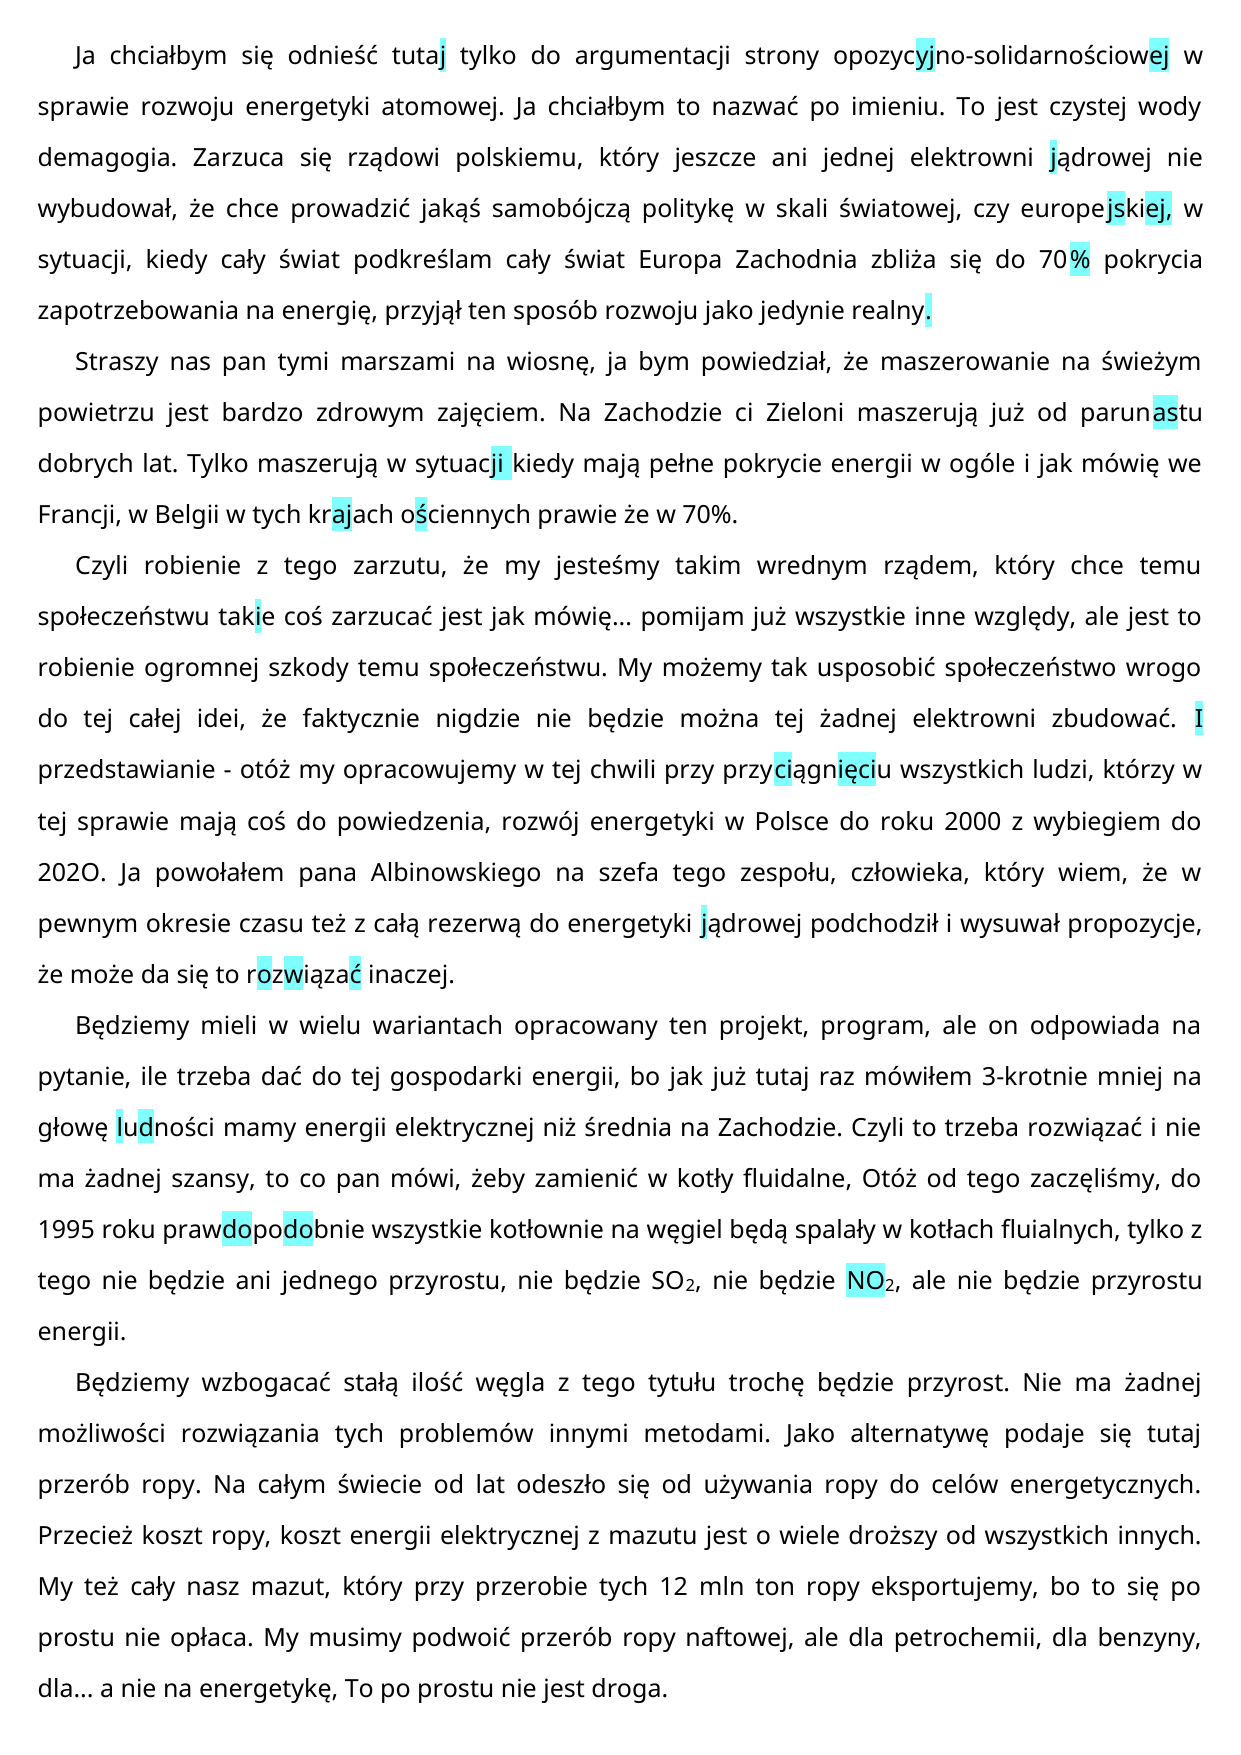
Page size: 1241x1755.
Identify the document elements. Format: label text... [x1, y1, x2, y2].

text Straszy nas pan tymi marszami na wiosnę, ja bym powiedział, że maszerowanie na świeżym powietrzu jest bardzo zdrowym zajęciem. Na Zachodzie ci Zieloni maszerują już od parunastu dobrych lat. Tylko maszerują w sytuacji kiedy mają pełne pokrycie energii w ogóle i jak mówię we Francji, w Belgii w tych krajach ościennych prawie że w 70%. [37, 344, 1203, 531]
text Czyli robienie z tego zarzutu, że my jesteśmy takim wrednym rządem, który chce temu społeczeństwu takie coś zarzucać jest jak mówię... pomijam już wszystkie inne względy, ale jest to robienie ogromnej szkody temu społeczeństwu. My możemy tak usposobić społeczeństwo wrogo do tej całej idei, że faktycznie nigdzie nie będzie można tej żadnej elektrowni zbudować. I przedstawianie - otóż my opracowujemy w tej chwili przy przyciągnięciu wszystkich ludzi, którzy w tej sprawie mają coś do powiedzenia, rozwój energetyki w Polsce do roku 2000 z wybiegiem do 202O. Ja powołałem pana Albinowskiego na szefa tego zespołu, człowieka, który wiem, że w pewnym okresie czasu też z całą rezerwą do energetyki jądrowej podchodził i wysuwał propozycje, że może da się to rozwiązać inaczej. [37, 548, 1203, 990]
text Będziemy wzbogacać stałą ilość węgla z tego tytułu trochę będzie przyrost. Nie ma żadnej możliwości rozwiązania tych problemów innymi metodami. Jako alternatywę podaje się tutaj przerób ropy. Na całym świecie od lat odeszło się od używania ropy do celów energetycznych. Przecież koszt ropy, koszt energii elektrycznej z mazutu jest o wiele droższy od wszystkich innych. My też cały nasz mazut, który przy przerobie tych 12 mln ton ropy eksportujemy, bo to się po prostu nie opłaca. My musimy podwoić przerób ropy naftowej, ale dla petrochemii, dla benzyny, dla... a nie na energetykę, To po prostu nie jest droga. [37, 1364, 1203, 1705]
text Będziemy mieli w wielu wariantach opracowany ten projekt, program, ale on odpowiada na pytanie, ile trzeba dać do tej gospodarki energii, bo jak już tutaj raz mówiłem 3-krotnie mniej na głowę ludności mamy energii elektrycznej niż średnia na Zachodzie. Czyli to trzeba rozwiązać i nie ma żadnej szansy, to co pan mówi, żeby zamienić w kotły fluidalne, Otóż od tego zaczęliśmy, do 1995 roku prawdopodobnie wszystkie kotłownie na węgiel będą spalały w kotłach fluialnych, tylko z tego nie będzie ani jednego przyrostu, nie będzie SO2, nie będzie NO2, ale nie będzie przyrostu energii. [37, 1007, 1203, 1348]
text Ja chciałbym się odnieść tutaj tylko do argumentacji strony opozycyjno-solidarnościowej w sprawie rozwoju energetyki atomowej. Ja chciałbym to nazwać po imieniu. To jest czystej wody demagogia. Zarzuca się rządowi polskiemu, który jeszcze ani jednej elektrowni jądrowej nie wybudował, że chce prowadzić jakąś samobójczą politykę w skali światowej, czy europejskiej, w sytuacji, kiedy cały świat podkreślam cały świat Europa Zachodnia zbliża się do 70% pokrycia zapotrzebowania na energię, przyjął ten sposób rozwoju jako jedynie realny. [37, 37, 1203, 327]
